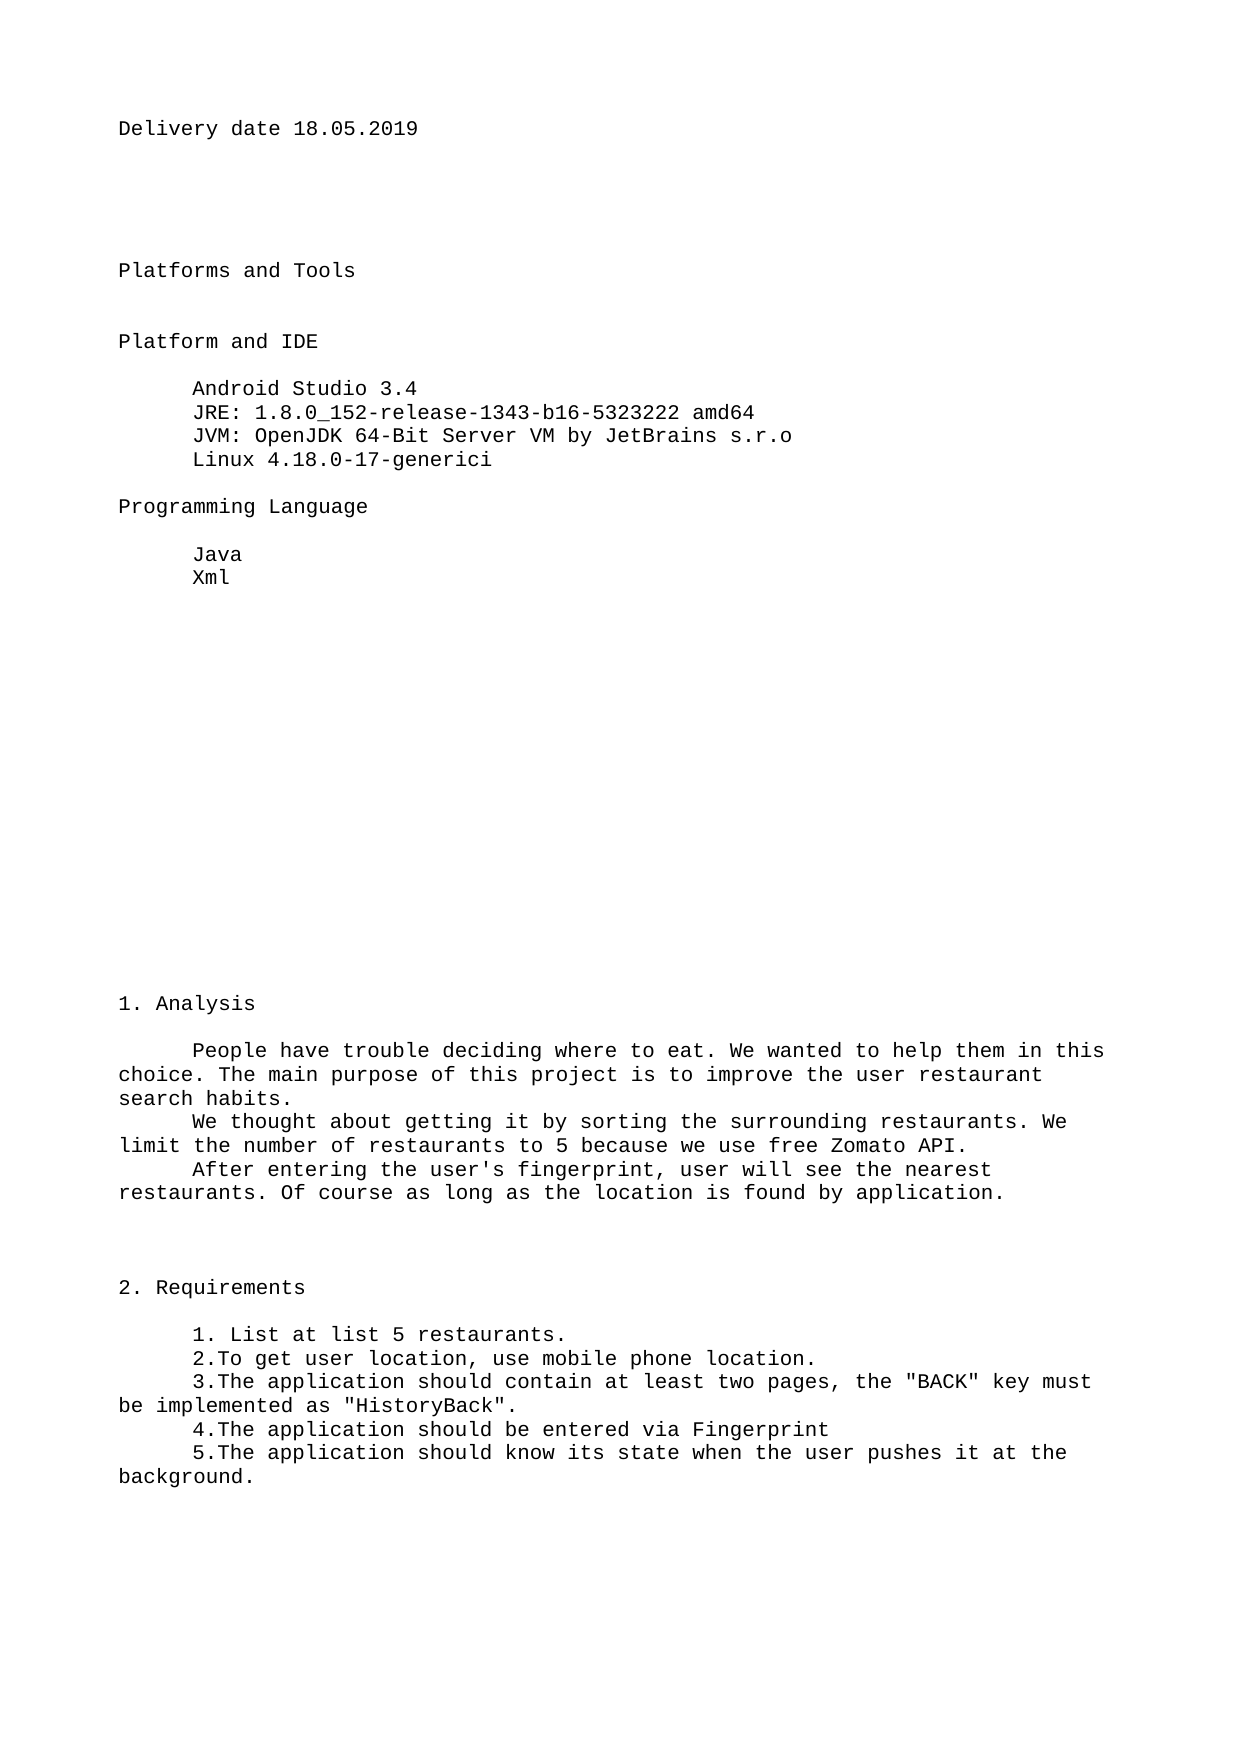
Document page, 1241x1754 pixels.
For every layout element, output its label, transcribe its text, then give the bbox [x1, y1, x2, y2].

text 2. Requirements [118, 1277, 1122, 1300]
text Platforms and Tools [118, 260, 1122, 284]
text We thought about getting it by sorting the surrounding restaurants. We limit the number of restaurants to 5 because we use free Zomato API. [118, 1111, 1122, 1158]
text Xml [118, 567, 1122, 591]
text Delivery date 18.05.2019 [118, 118, 1122, 142]
text Android Studio 3.4 [118, 378, 1122, 402]
text People have trouble deciding where to eat. We wanted to help them in this choice. The main purpose of this project is to improve the user restaurant search habits. [118, 1040, 1122, 1111]
text 1. List at list 5 restaurants. [118, 1324, 1122, 1348]
text 1. Analysis [118, 993, 1122, 1017]
text Java [118, 544, 1122, 567]
text 4.The application should be entered via Fingerprint [118, 1419, 1122, 1442]
text Linux 4.18.0-17-generici [118, 449, 1122, 473]
text 5.The application should know its state when the user pushes it at the background. [118, 1442, 1122, 1489]
text JRE: 1.8.0_152-release-1343-b16-5323222 amd64 [118, 402, 1122, 426]
text Platform and IDE [118, 331, 1122, 354]
text After entering the user's fingerprint, user will see the nearest restaurants. Of course as long as the location is found by application. [118, 1158, 1122, 1206]
text Programming Language [118, 496, 1122, 520]
text 3.The application should contain at least two pages, the "BACK" key must be implemented as "HistoryBack". [118, 1371, 1122, 1419]
text 2.To get user location, use mobile phone location. [118, 1348, 1122, 1371]
text JVM: OpenJDK 64-Bit Server VM by JetBrains s.r.o [118, 426, 1122, 449]
